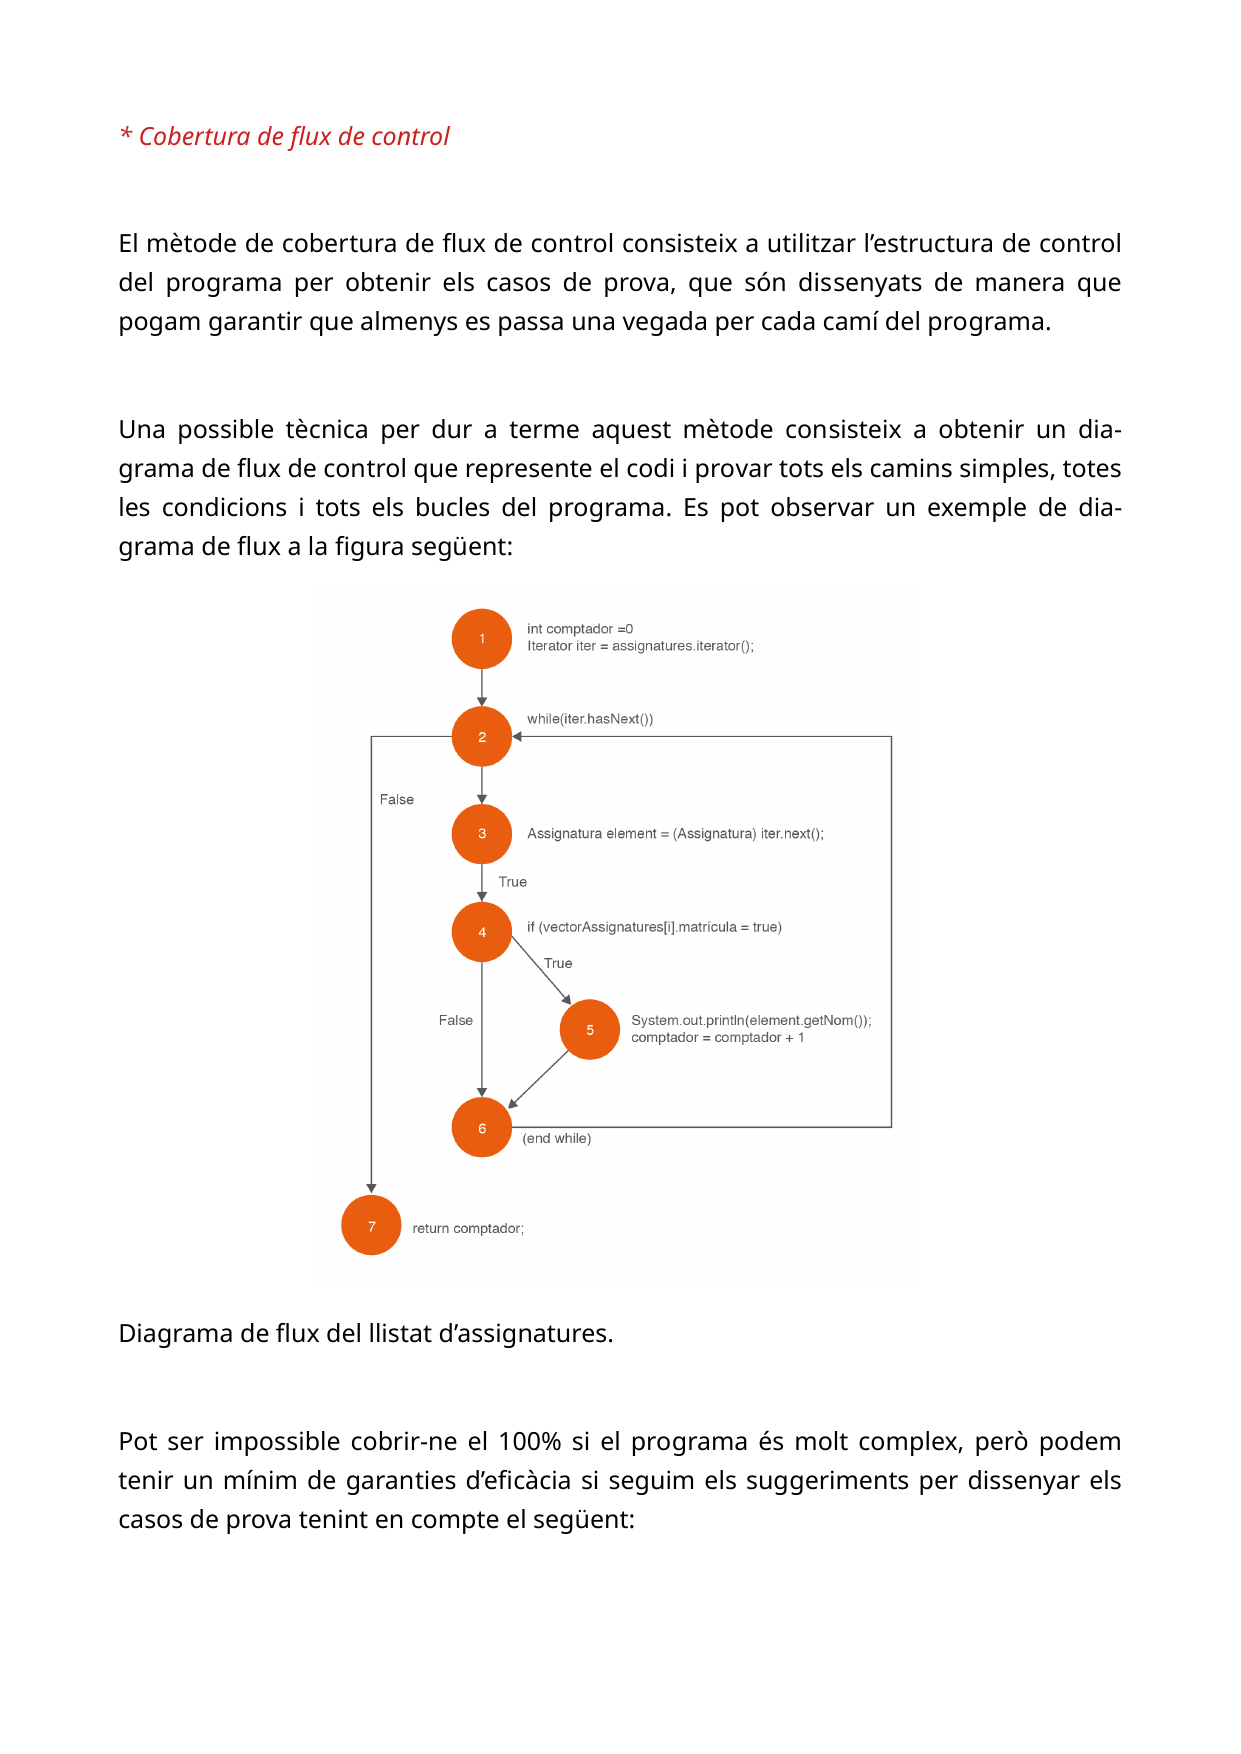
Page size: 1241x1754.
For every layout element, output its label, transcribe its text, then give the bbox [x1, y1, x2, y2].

text Diagrama de flux del llis­tat d’assig­na­tu­res. [118, 1316, 1122, 1350]
text El mètode de cober­tura de flux de con­trol con­sis­teix a uti­lit­zar l’estruc­tura de con­trol del pro­grama per obte­nir els casos de prova, que són dis­se­nyats de manera que pogam garantir que almenys es passa una vegada per cada camí del pro­grama. [118, 226, 1122, 338]
text Pot ser impos­si­ble cobrir-ne el 100% si el pro­grama és molt com­plex, però podem tenir un mínim de garan­ties d’efi­cà­cia si seguim els sug­ge­ri­ments per dis­se­nyar els casos de prova tenint en compte el següent: [118, 1423, 1122, 1536]
text Una pos­si­ble tèc­nica per dur a terme aquest mètode con­sis­teix a obte­nir un dia­grama de flux de con­trol que repre­sente el codi i pro­var tots els camins sim­ples, totes les con­di­ci­ons i tots els bucles del pro­grama. Es pot obser­var un exem­ple de dia­grama de flux a la figura següent: [118, 411, 1122, 563]
text * Cober­tura de flux de con­trol [118, 118, 1122, 152]
picture [316, 582, 918, 1289]
